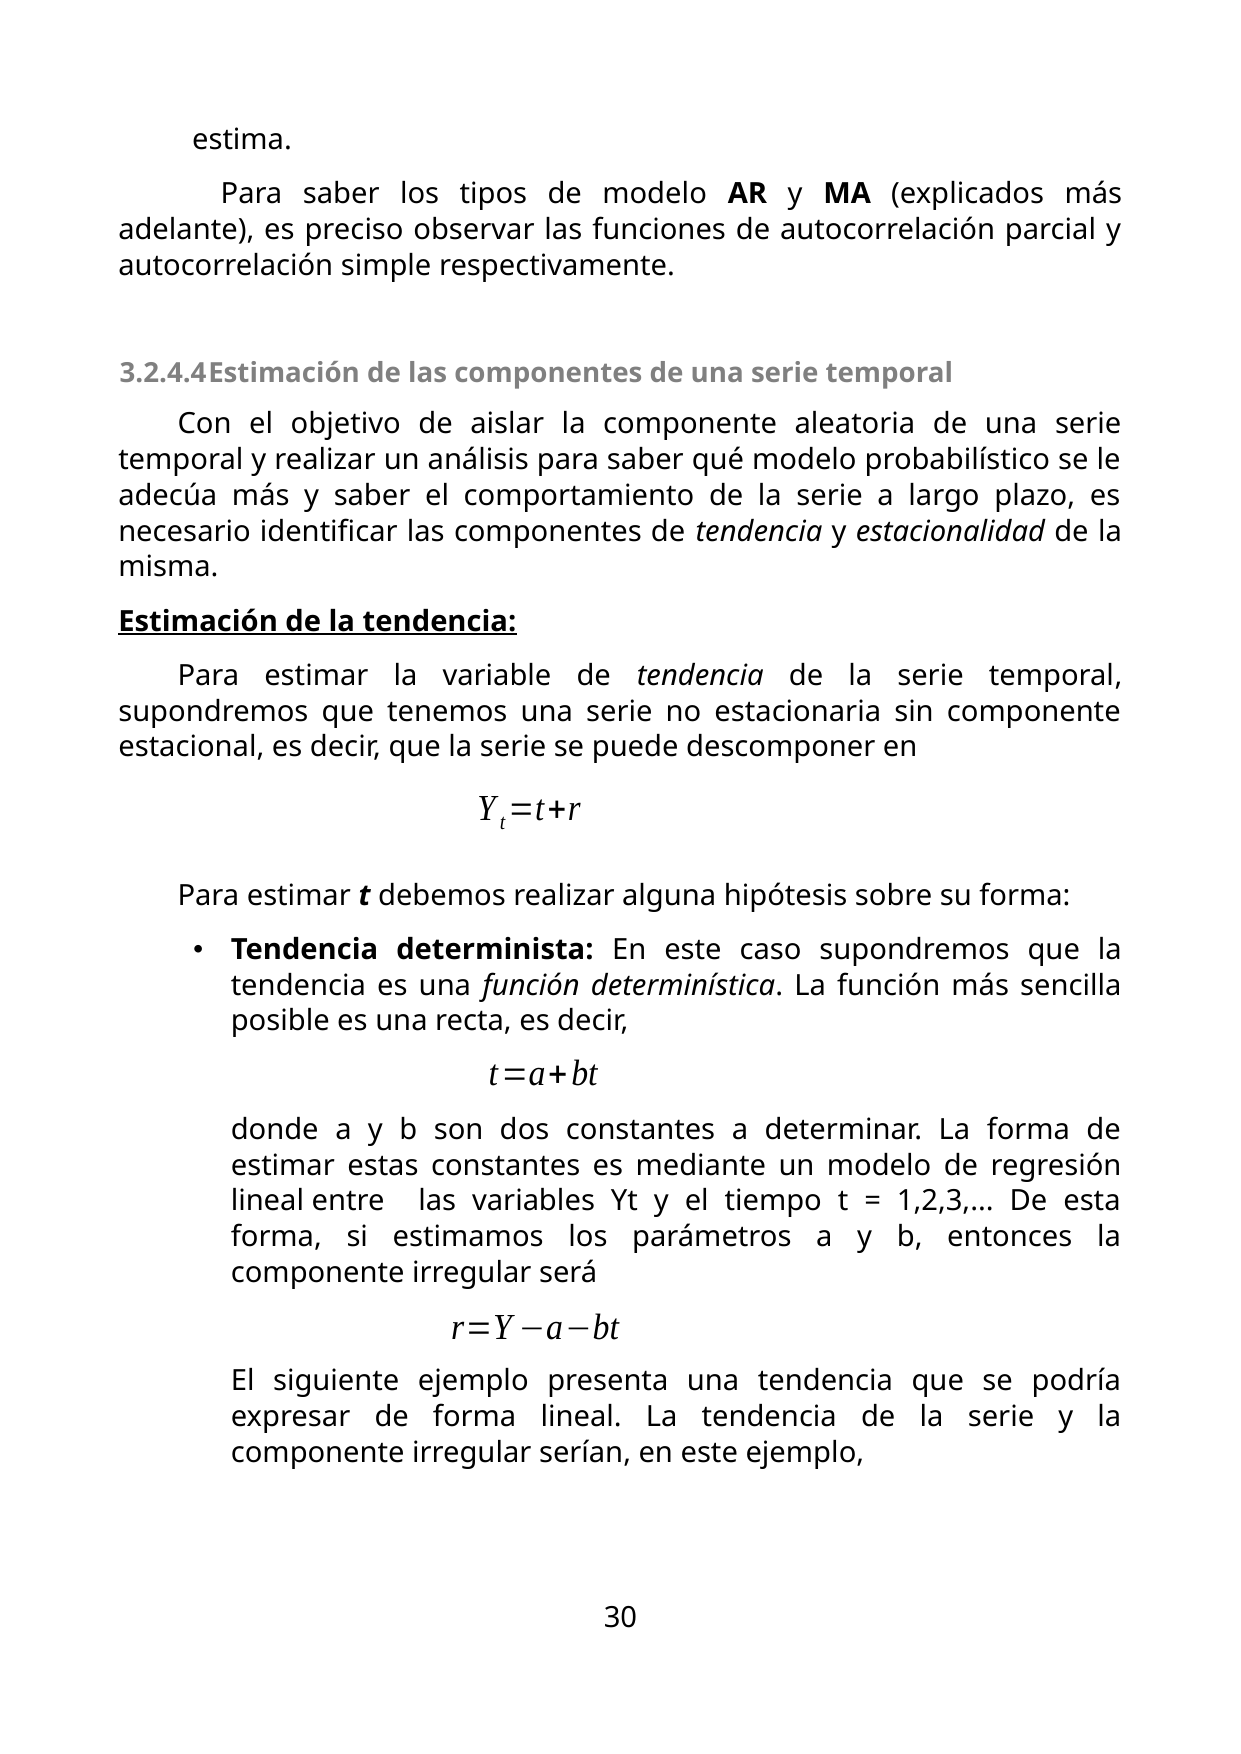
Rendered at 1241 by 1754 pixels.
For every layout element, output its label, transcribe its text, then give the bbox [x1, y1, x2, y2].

list estima. [162, 118, 1122, 158]
list Tendencia determinista: En este caso supondremos que la tendencia es una función determinística. La función más sencilla posible es una recta, es decir, [193, 928, 1122, 1039]
text Para saber los tipos de modelo AR y MA (explicados más adelante), es preciso observar las funciones de autocorrelación parcial y autocorrelación simple respectivamente. [118, 172, 1122, 283]
subtitle Estimación de las componentes de una serie temporal [119, 353, 1122, 390]
text Para estimar t debemos realizar alguna hipótesis sobre su forma: [118, 874, 1122, 913]
text Para estimar la variable de tendencia de la serie temporal, supondremos que tenemos una serie no estacionaria sin componente estacional, es decir, que la serie se puede descomponer en [118, 654, 1122, 765]
list El siguiente ejemplo presenta una tendencia que se podría expresar de forma lineal. La tendencia de la serie y la componente irregular serían, en este ejemplo, [193, 1359, 1122, 1471]
list donde a y b son dos constantes a determinar. La forma de estimar estas constantes es mediante un modelo de regresión lineal entre las variables Yt y el tiempo t = 1,2,3,... De esta forma, si estimamos los parámetros a y b, entonces la componente irregular será [193, 1108, 1122, 1291]
text Estimación de la tendencia: [118, 600, 1122, 639]
text Con el objetivo de aislar la componente aleatoria de una serie temporal y realizar un análisis para saber qué modelo probabilístico se le adecúa más y saber el comportamiento de la serie a largo plazo, es necesario identificar las componentes de tendencia y estacionalidad de la misma. [118, 403, 1122, 585]
